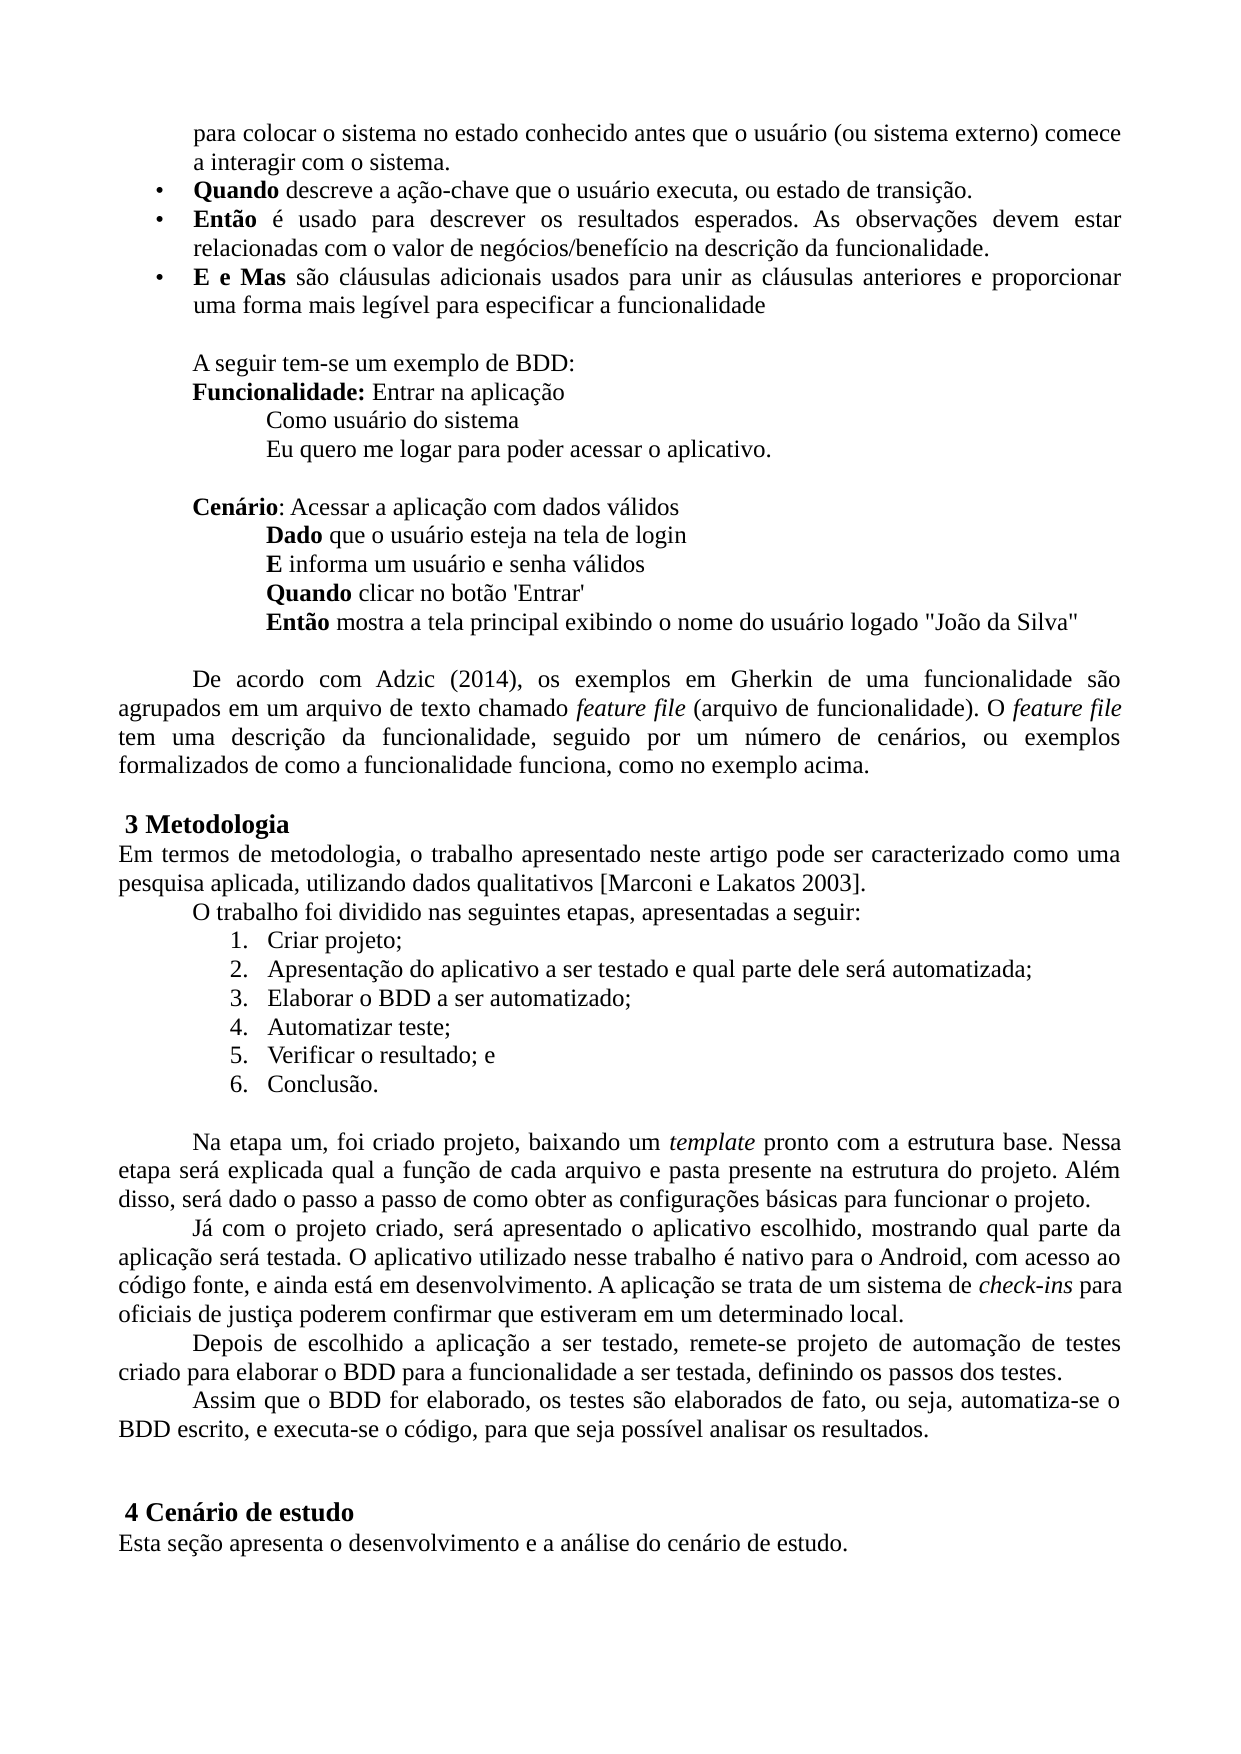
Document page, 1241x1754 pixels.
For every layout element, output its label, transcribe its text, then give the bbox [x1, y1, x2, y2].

text Funcionalidade: Entrar na aplicação [118, 377, 1122, 406]
list para colocar o sistema no estado conhecido antes que o usuário (ou sistema externo) comece a interagir com o sistema. [156, 118, 1122, 176]
list Apresentação do aplicativo a ser testado e qual parte dele será automatizada; [229, 954, 1122, 983]
text Em termos de metodologia, o trabalho apresentado neste artigo pode ser caracterizado como uma pesquisa aplicada, utilizando dados qualitativos [Marconi e Lakatos 2003]. [118, 839, 1122, 897]
text Cenário: Acessar a aplicação com dados válidos [118, 492, 1122, 521]
text De acordo com Adzic (2014), os exemplos em Gherkin de uma funcionalidade são agrupados em um arquivo de texto chamado feature file (arquivo de funcionalidade). O feature file tem uma descrição da funcionalidade, seguido por um número de cenários, ou exemplos formalizados de como a funcionalidade funciona, como no exemplo acima. [118, 664, 1122, 779]
title Cenário de estudo [118, 1497, 1119, 1528]
text Então mostra a tela principal exibindo o nome do usuário logado "João da Silva" [118, 607, 1122, 636]
text Depois de escolhido a aplicação a ser testado, remete-se projeto de automação de testes criado para elaborar o BDD para a funcionalidade a ser testada, definindo os passos dos testes. [118, 1328, 1122, 1386]
list E e Mas são cláusulas adicionais usados para unir as cláusulas anteriores e proporcionar uma forma mais legível para especificar a funcionalidade [156, 262, 1122, 319]
text Dado que o usuário esteja na tela de login [118, 521, 1122, 549]
text Quando clicar no botão 'Entrar' [118, 578, 1122, 607]
text Na etapa um, foi criado projeto, baixando um template pronto com a estrutura base. Nessa etapa será explicada qual a função de cada arquivo e pasta presente na estrutura do projeto. Além disso, será dado o passo a passo de como obter as configurações básicas para funcionar o projeto. [118, 1127, 1122, 1213]
text Esta seção apresenta o desenvolvimento e a análise do cenário de estudo. [118, 1528, 1122, 1556]
text O trabalho foi dividido nas seguintes etapas, apresentadas a seguir: [118, 897, 1122, 926]
list Então é usado para descrever os resultados esperados. As observações devem estar relacionadas com o valor de negócios/benefício na descrição da funcionalidade. [156, 204, 1122, 262]
text E informa um usuário e senha válidos [118, 549, 1122, 578]
list Verificar o resultado; e [229, 1041, 1122, 1069]
text Eu quero me logar para poder acessar o aplicativo. [118, 434, 1122, 463]
list Criar projeto; [229, 926, 1122, 954]
text Assim que o BDD for elaborado, os testes são elaborados de fato, ou seja, automatiza-se o BDD escrito, e executa-se o código, para que seja possível analisar os resultados. [118, 1386, 1122, 1443]
title Metodologia [118, 808, 1122, 839]
list Automatizar teste; [229, 1012, 1122, 1041]
list Quando descreve a ação-chave que o usuário executa, ou estado de transição. [156, 176, 1122, 204]
text Já com o projeto criado, será apresentado o aplicativo escolhido, mostrando qual parte da aplicação será testada. O aplicativo utilizado nesse trabalho é nativo para o Android, com acesso ao código fonte, e ainda está em desenvolvimento. A aplicação se trata de um sistema de check-ins para oficiais de justiça poderem confirmar que estiveram em um determinado local. [118, 1213, 1122, 1328]
text A seguir tem-se um exemplo de BDD: [192, 348, 1122, 377]
list Elaborar o BDD a ser automatizado; [229, 983, 1122, 1012]
list Conclusão. [229, 1069, 1122, 1098]
text Como usuário do sistema [118, 406, 1122, 434]
